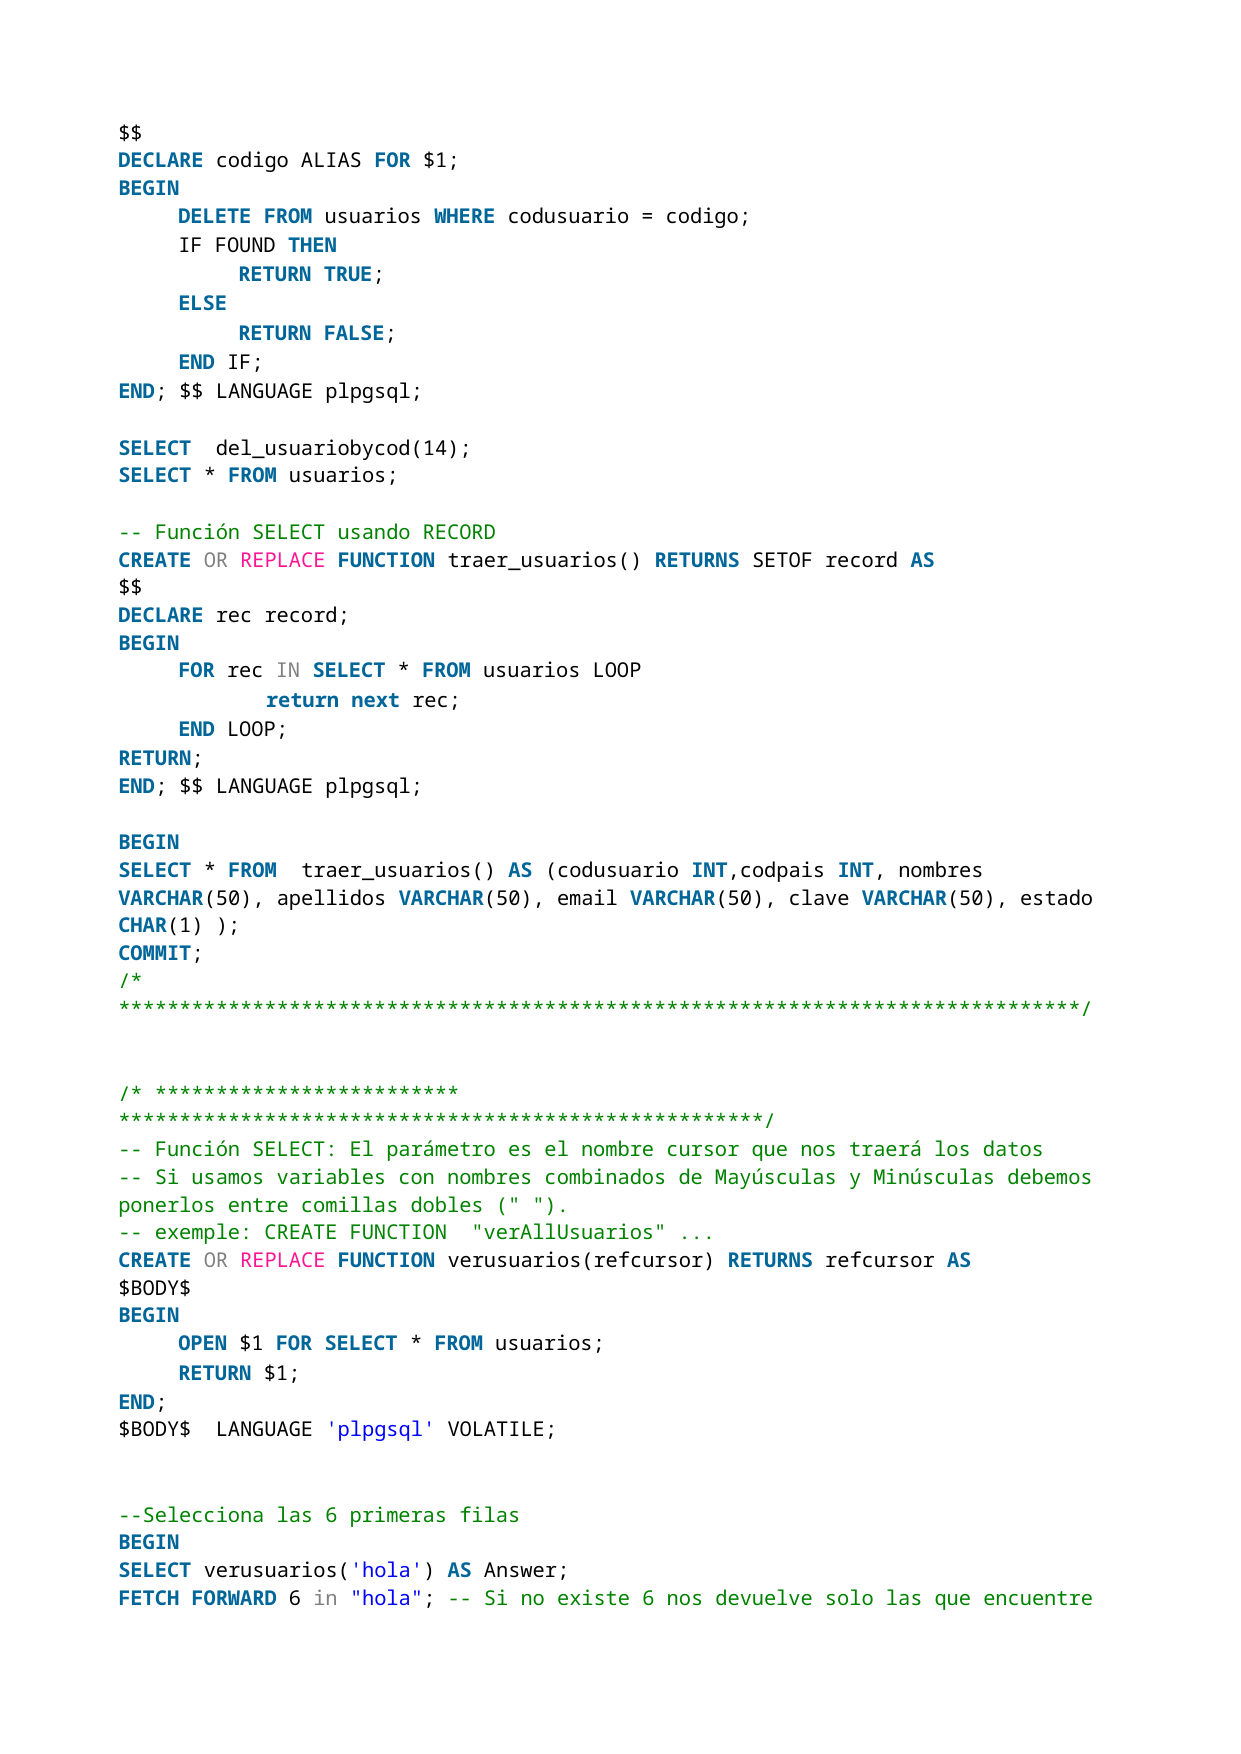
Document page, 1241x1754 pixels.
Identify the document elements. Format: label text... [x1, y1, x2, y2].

text SELECT * FROM traer_usuarios() AS (codusuario INT,codpais INT, nombres VARCHAR(50), apellidos VARCHAR(50), email VARCHAR(50), clave VARCHAR(50), estado CHAR(1) ); [118, 856, 1122, 939]
text -- Si usamos variables con nombres combinados de Mayúsculas y Minúsculas debemos ponerlos entre comillas dobles (" "). [118, 1163, 1122, 1218]
text ELSE [118, 289, 1122, 318]
text BEGIN [118, 828, 1122, 856]
text END; [118, 1387, 1122, 1415]
text IF FOUND THEN [118, 231, 1122, 260]
text return next rec; [118, 685, 1122, 714]
text CREATE OR REPLACE FUNCTION traer_usuarios() RETURNS SETOF record AS [118, 545, 1122, 573]
text /* *******************************************************************************/ [118, 967, 1122, 1022]
text --Selecciona las 6 primeras filas [118, 1500, 1122, 1528]
text -- Función SELECT usando RECORD [118, 517, 1122, 545]
text /* ************************* *****************************************************/ [118, 1079, 1122, 1135]
text BEGIN [118, 1528, 1122, 1556]
text DELETE FROM usuarios WHERE codusuario = codigo; [118, 201, 1122, 231]
text -- exemple: CREATE FUNCTION "verAllUsuarios" ... [118, 1218, 1122, 1246]
text RETURN TRUE; [118, 260, 1122, 289]
text SELECT * FROM usuarios; [118, 461, 1122, 489]
text DECLARE codigo ALIAS FOR $1; [118, 146, 1122, 173]
text END; $$ LANGUAGE plpgsql; [118, 772, 1122, 799]
text BEGIN [118, 628, 1122, 656]
text DECLARE rec record; [118, 601, 1122, 628]
text END IF; [118, 348, 1122, 377]
text RETURN FALSE; [118, 318, 1122, 348]
text FETCH FORWARD 6 in "hola"; -- Si no existe 6 nos devuelve solo las que encuentre [118, 1583, 1122, 1611]
text RETURN; [118, 744, 1122, 772]
text SELECT del_usuariobycod(14); [118, 433, 1122, 461]
text SELECT verusuarios('hola') AS Answer; [118, 1556, 1122, 1583]
text CREATE OR REPLACE FUNCTION verusuarios(refcursor) RETURNS refcursor AS [118, 1246, 1122, 1273]
text $$ [118, 573, 1122, 601]
text -- Función SELECT: El parámetro es el nombre cursor que nos traerá los datos [118, 1135, 1122, 1163]
text BEGIN [118, 173, 1122, 201]
text $$ [118, 118, 1122, 146]
text BEGIN [118, 1301, 1122, 1329]
text $BODY$ LANGUAGE 'plpgsql' VOLATILE; [118, 1415, 1122, 1443]
text END; $$ LANGUAGE plpgsql; [118, 377, 1122, 404]
text $BODY$ [118, 1273, 1122, 1301]
text RETURN $1; [118, 1358, 1122, 1387]
text END LOOP; [118, 714, 1122, 744]
text OPEN $1 FOR SELECT * FROM usuarios; [118, 1329, 1122, 1358]
text COMMIT; [118, 939, 1122, 967]
text FOR rec IN SELECT * FROM usuarios LOOP [118, 656, 1122, 685]
